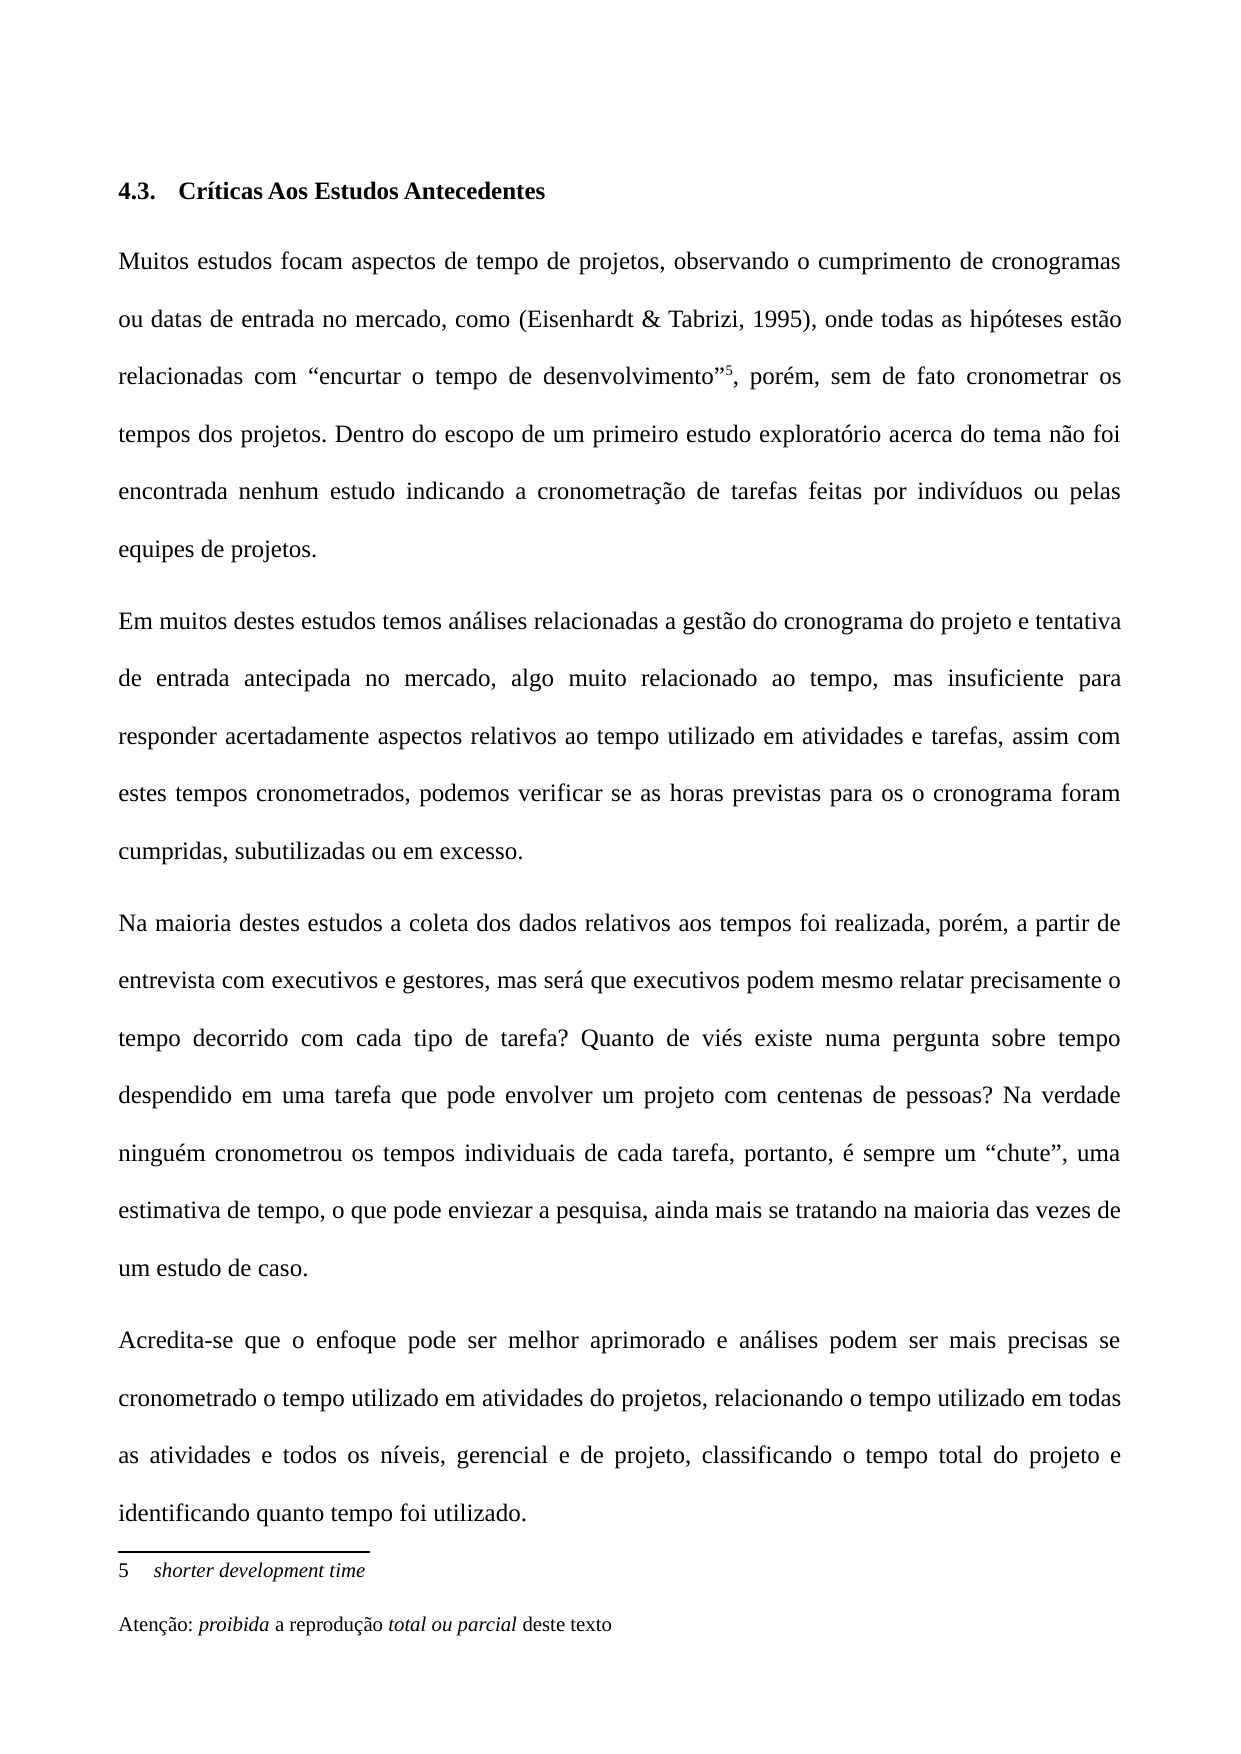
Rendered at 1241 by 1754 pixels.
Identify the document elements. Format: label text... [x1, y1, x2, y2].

text Na maioria destes estudos a coleta dos dados relativos aos tempos foi realizada, porém, a partir de entrevista com executivos e gestores, mas será que executivos podem mesmo relatar precisamente o tempo decorrido com cada tipo de tarefa? Quanto de viés existe numa pergunta sobre tempo despendido em uma tarefa que pode envolver um projeto com centenas de pessoas? Na verdade ninguém cronometrou os tempos individuais de cada tarefa, portanto, é sempre um “chute”, uma estimativa de tempo, o que pode enviezar a pesquisa, ainda mais se tratando na maioria das vezes de um estudo de caso. [118, 908, 1122, 1282]
text Em muitos destes estudos temos análises relacionadas a gestão do cronograma do projeto e tentativa de entrada antecipada no mercado, algo muito relacionado ao tempo, mas insuficiente para responder acertadamente aspectos relativos ao tempo utilizado em atividades e tarefas, assim com estes tempos cronometrados, podemos verificar se as horas previstas para os o cronograma foram cumpridas, subutilizadas ou em excesso. [118, 606, 1122, 865]
text Muitos estudos focam aspectos de tempo de projetos, observando o cumprimento de cronogramas ou datas de entrada no mercado, como (Eisenhardt & Tabrizi, 1995), onde todas as hipóteses estão relacionadas com “encurtar o tempo de desenvolvimento”, porém, sem de fato cronometrar os tempos dos projetos. Dentro do escopo de um primeiro estudo exploratório acerca do tema não foi encontrada nenhum estudo indicando a cronometração de tarefas feitas por indivíduos ou pelas equipes de projetos. [118, 246, 1122, 563]
text shorter development time [118, 1558, 1122, 1582]
subtitle Críticas Aos Estudos Antecedentes [118, 176, 1122, 205]
text Acredita-se que o enfoque pode ser melhor aprimorado e análises podem ser mais precisas se cronometrado o tempo utilizado em atividades do projetos, relacionando o tempo utilizado em todas as atividades e todos os níveis, gerencial e de projeto, classificando o tempo total do projeto e identificando quanto tempo foi utilizado. [118, 1325, 1122, 1526]
